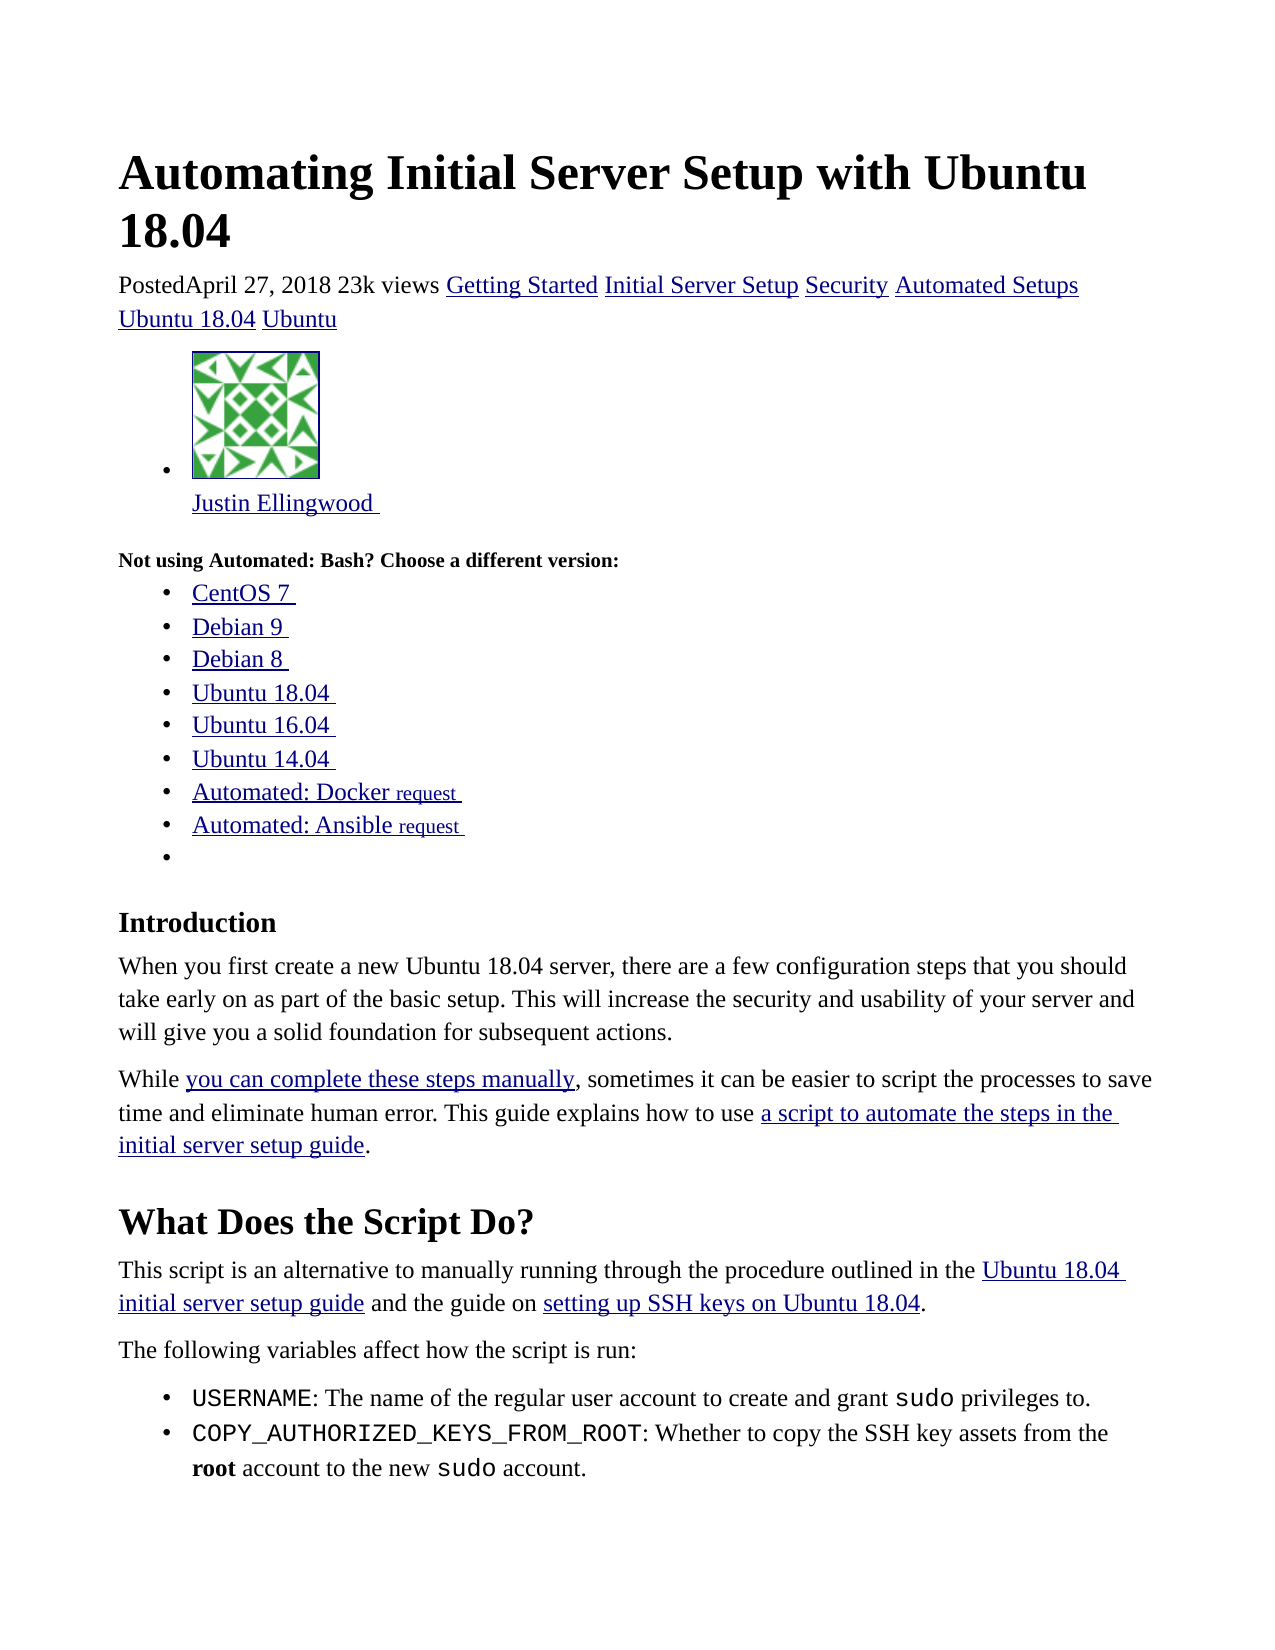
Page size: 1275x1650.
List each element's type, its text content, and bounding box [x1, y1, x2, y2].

list Debian 8 [162, 644, 1157, 673]
text PostedApril 27, 2018 23k views Getting Started Initial Server Setup Security Automated Setups Ubuntu 18.04 Ubuntu [118, 271, 1157, 332]
subtitle Automating Initial Server Setup with Ubuntu 18.04 [118, 143, 1157, 258]
text The following variables affect how the script is run: [118, 1335, 1157, 1364]
list Debian 9 [162, 612, 1157, 640]
subtitle Introduction [118, 905, 1157, 938]
text When you first create a new Ubuntu 18.04 server, there are a few configuration steps that you should take early on as part of the basic setup. This will increase the security and usability of your server and will give you a solid foundation for subsequent actions. [118, 951, 1157, 1046]
list Ubuntu 16.04 [162, 711, 1157, 739]
list Automated: Docker request [162, 777, 1157, 805]
text While you can complete these steps manually, sometimes it can be easier to script the processes to save time and eliminate human error. This guide explains how to use a script to automate the steps in the initial server setup guide. [118, 1064, 1157, 1159]
picture [193, 353, 318, 478]
subtitle Not using Automated: Bash? Choose a different version: [118, 548, 1157, 572]
list USERNAME: The name of the regular user account to create and grant sudo privileges to. [162, 1383, 1157, 1414]
list Ubuntu 18.04 [162, 678, 1157, 706]
subtitle What Does the Script Do? [118, 1199, 1157, 1242]
list Ubuntu 14.04 [162, 744, 1157, 772]
list COPY_AUTHORIZED_KEYS_FROM_ROOT: Whether to copy the SSH key assets from the root account to the new sudo account. [162, 1418, 1157, 1484]
text This script is an alternative to manually running through the procedure outlined in the Ubuntu 18.04 initial server setup guide and the guide on setting up SSH keys on Ubuntu 18.04. [118, 1255, 1157, 1316]
list Justin Ellingwood [162, 488, 1157, 517]
list CentOS 7 [162, 578, 1157, 607]
list Automated: Ansible request [162, 810, 1157, 838]
